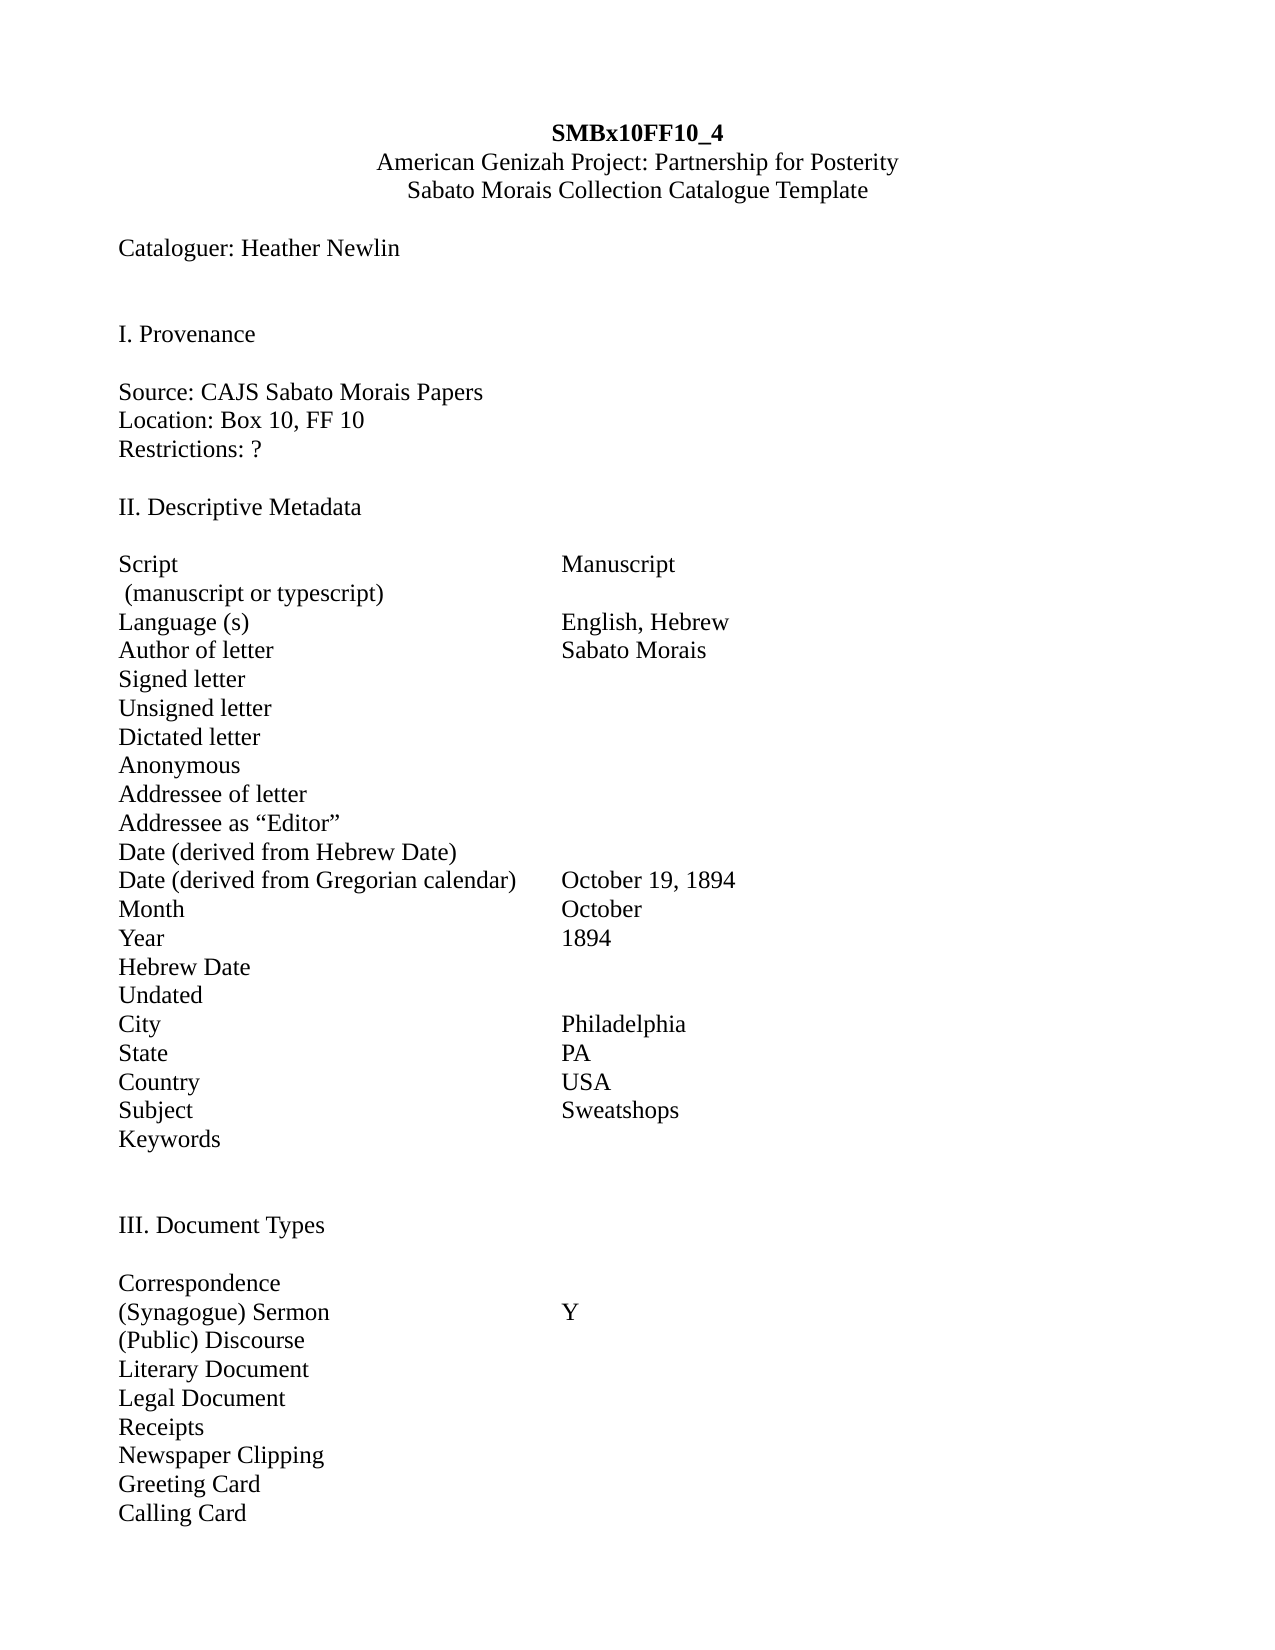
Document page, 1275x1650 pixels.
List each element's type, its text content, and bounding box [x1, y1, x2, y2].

text Hebrew Date [118, 952, 1157, 981]
text Author of letter Sabato Morais [118, 636, 1157, 664]
text Keywords [118, 1124, 1157, 1153]
text Unsigned letter [118, 693, 1157, 722]
text City Philadelphia [118, 1009, 1157, 1038]
text (manuscript or typescript) [118, 578, 1157, 607]
text Signed letter [118, 664, 1157, 693]
text Sabato Morais Collection Catalogue Template [118, 176, 1157, 204]
text Receipts [118, 1412, 1157, 1441]
text Month October [118, 894, 1157, 923]
text Anonymous [118, 751, 1157, 779]
text Addressee as “Editor” [118, 808, 1157, 837]
text Calling Card [118, 1498, 1157, 1527]
text Restrictions: ? [118, 434, 1157, 463]
text Country USA [118, 1067, 1157, 1096]
text (Synagogue) Sermon Y [118, 1297, 1157, 1326]
text (Public) Discourse [118, 1326, 1157, 1354]
text Location: Box 10, FF 10 [118, 406, 1157, 434]
text Date (derived from Hebrew Date) [118, 837, 1157, 866]
text Undated [118, 981, 1157, 1009]
text Dictated letter [118, 722, 1157, 751]
text III. Document Types [118, 1211, 1157, 1239]
text Addressee of letter [118, 779, 1157, 808]
text Year 1894 [118, 923, 1157, 952]
text Source: CAJS Sabato Morais Papers [118, 377, 1157, 406]
text Script Manuscript [118, 549, 1157, 578]
text Legal Document [118, 1383, 1157, 1412]
text I. Provenance [118, 319, 1157, 348]
text Correspondence [118, 1268, 1157, 1297]
text II. Descriptive Metadata [118, 492, 1157, 521]
text Cataloguer: Heather Newlin [118, 233, 1157, 262]
text Newspaper Clipping [118, 1441, 1157, 1469]
text Greeting Card [118, 1469, 1157, 1498]
text Language (s) English, Hebrew [118, 607, 1157, 636]
text State PA [118, 1038, 1157, 1067]
text American Genizah Project: Partnership for Posterity [118, 147, 1157, 176]
text Literary Document [118, 1354, 1157, 1383]
text Date (derived from Gregorian calendar) October 19, 1894 [118, 866, 1157, 894]
text Subject Sweatshops [118, 1096, 1157, 1124]
text SMBx10FF10_4 [118, 118, 1157, 147]
